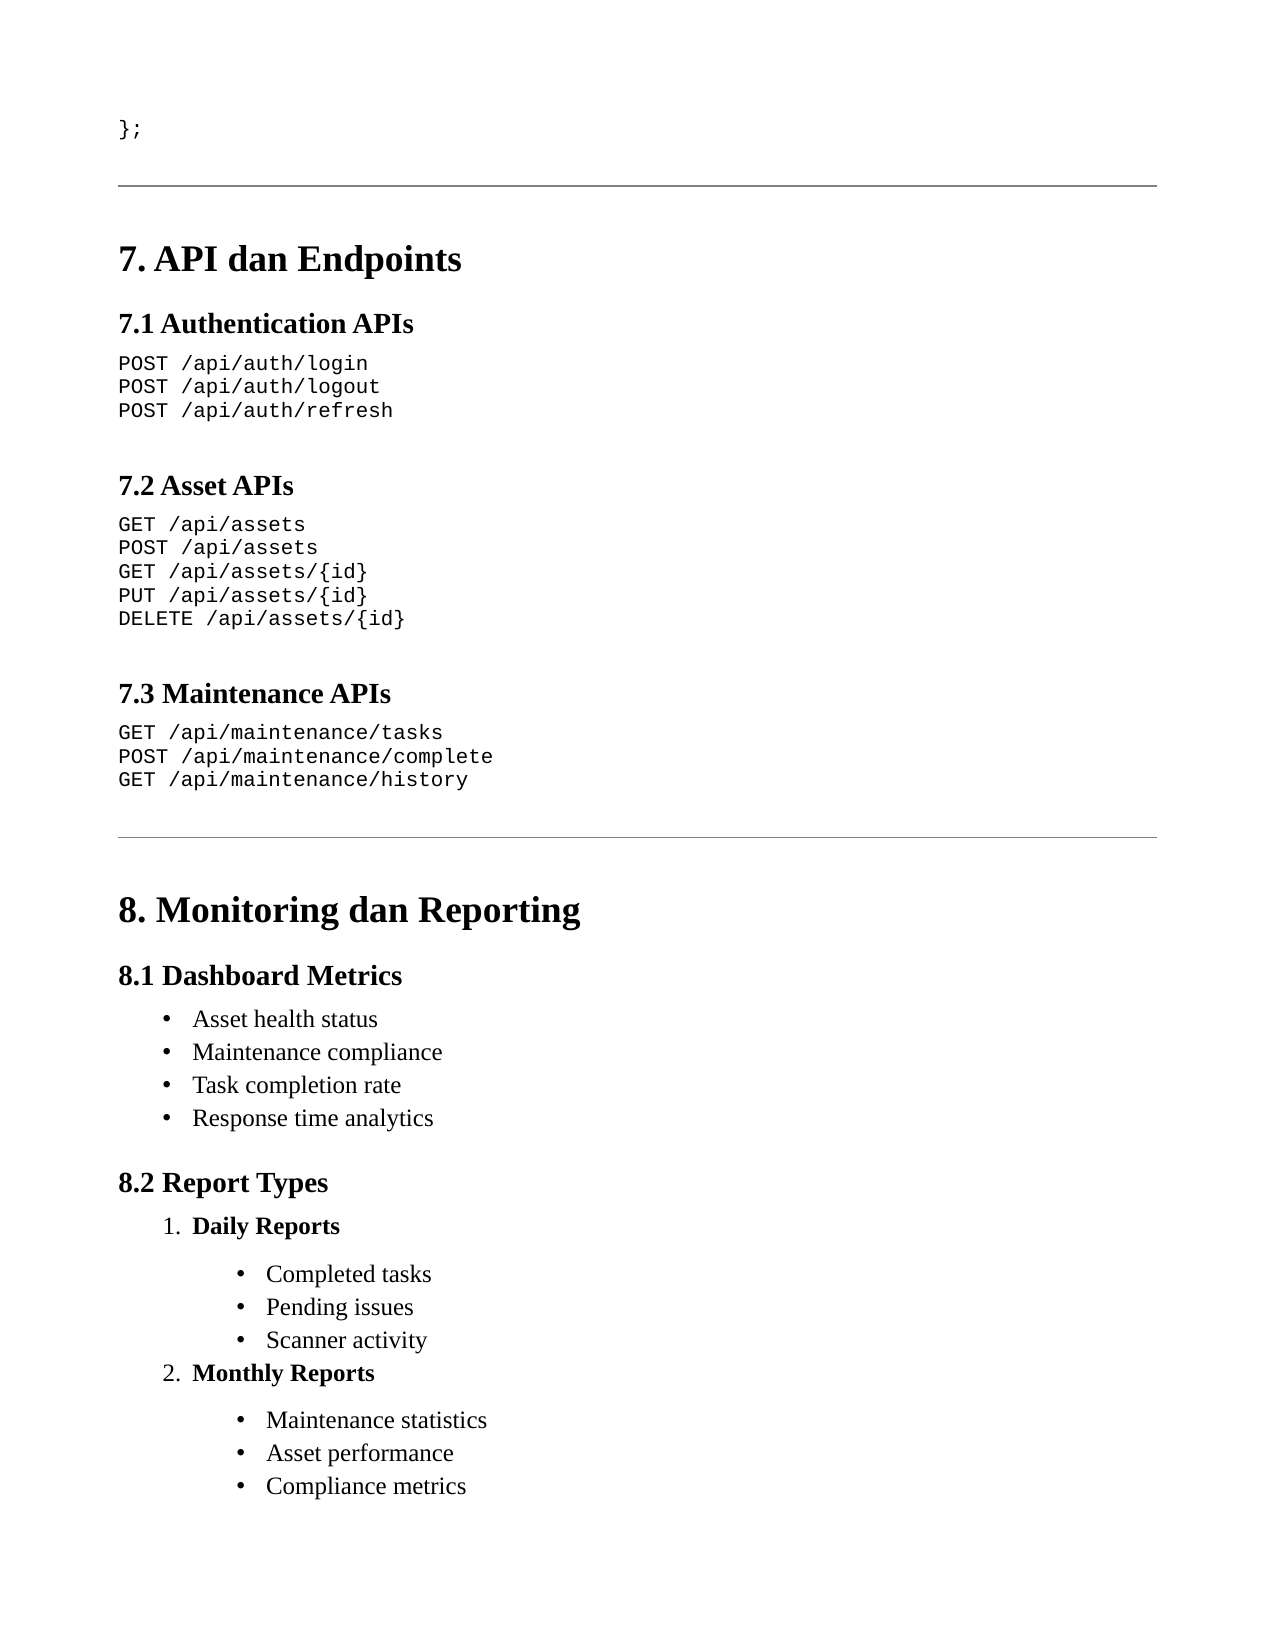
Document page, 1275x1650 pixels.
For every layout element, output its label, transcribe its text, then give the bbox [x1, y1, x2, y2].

list Asset performance [236, 1438, 1157, 1467]
list Daily Reports [162, 1211, 1157, 1240]
text GET /api/assets [118, 514, 1157, 537]
text POST /api/maintenance/complete [118, 746, 1157, 769]
text POST /api/auth/refresh [118, 400, 1157, 423]
text GET /api/maintenance/tasks [118, 722, 1157, 746]
text DELETE /api/assets/{id} [118, 608, 1157, 632]
list Response time analytics [162, 1103, 1157, 1132]
list Maintenance statistics [236, 1405, 1157, 1434]
text PUT /api/assets/{id} [118, 584, 1157, 608]
subtitle 8.1 Dashboard Metrics [118, 958, 1157, 991]
subtitle 7.3 Maintenance APIs [118, 676, 1157, 709]
subtitle 8.2 Report Types [118, 1165, 1157, 1198]
subtitle 7. API dan Endpoints [118, 236, 1157, 279]
text }; [118, 118, 1157, 142]
list Maintenance compliance [162, 1037, 1157, 1066]
list Task completion rate [162, 1070, 1157, 1098]
list Completed tasks [236, 1259, 1157, 1287]
text POST /api/assets [118, 537, 1157, 561]
text POST /api/auth/logout [118, 376, 1157, 400]
subtitle 7.1 Authentication APIs [118, 307, 1157, 340]
subtitle 8. Monitoring dan Reporting [118, 887, 1157, 931]
text POST /api/auth/login [118, 353, 1157, 376]
text GET /api/assets/{id} [118, 561, 1157, 584]
text GET /api/maintenance/history [118, 769, 1157, 793]
list Pending issues [236, 1292, 1157, 1320]
list Compliance metrics [236, 1471, 1157, 1500]
list Monthly Reports [162, 1358, 1157, 1386]
list Scanner activity [236, 1325, 1157, 1353]
list Asset health status [162, 1004, 1157, 1032]
subtitle 7.2 Asset APIs [118, 468, 1157, 501]
